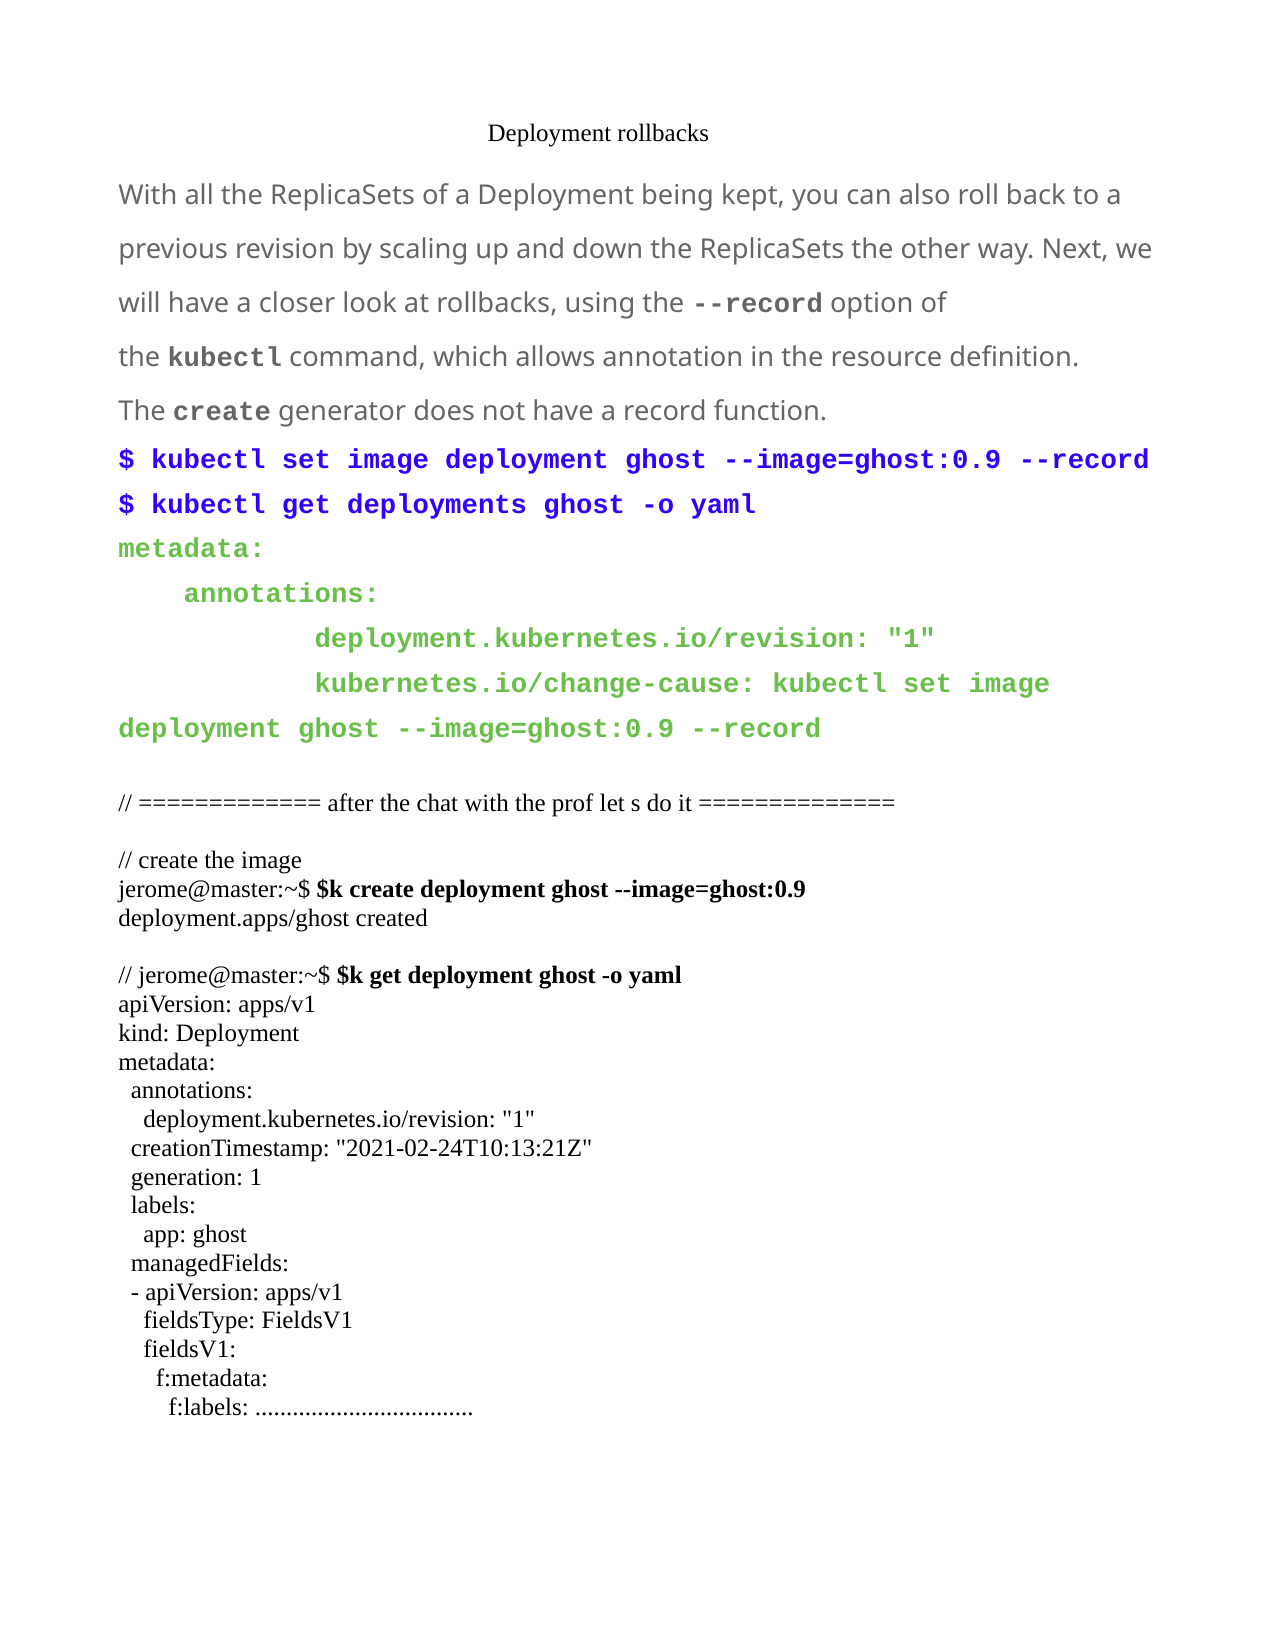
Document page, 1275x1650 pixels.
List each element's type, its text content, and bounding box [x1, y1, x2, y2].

text $ kubectl set image deployment ghost --image=ghost:0.9 --record $ kubectl get deployments ghost -o yaml metadata: annotations: deployment.kubernetes.io/revision: "1" kubernetes.io/change-cause: kubectl set image deployment ghost --image=ghost:0.9 --record [118, 446, 1157, 745]
text // ============= after the chat with the prof let s do it ============== [118, 788, 1157, 817]
text // create the image [118, 845, 1157, 874]
text deployment.apps/ghost created [118, 903, 1157, 932]
text labels: [118, 1190, 1157, 1219]
text Deployment rollbacks [118, 118, 1157, 147]
text managedFields: [118, 1248, 1157, 1277]
text fieldsType: FieldsV1 [118, 1305, 1157, 1334]
text With all the ReplicaSets of a Deployment being kept, you can also roll back to a previous revision by scaling up and down the ReplicaSets the other way. Next, we will have a closer look at rollbacks, using the --record option of the kubectl command, which allows annotation in the resource definition. The create generator does not have a record function. [118, 176, 1157, 429]
text metadata: [118, 1047, 1157, 1075]
text generation: 1 [118, 1162, 1157, 1190]
text jerome@master:~$ $k create deployment ghost --image=ghost:0.9 [118, 874, 1157, 903]
text f:labels: ................................... [118, 1392, 1157, 1420]
text kind: Deployment [118, 1018, 1157, 1047]
text creationTimestamp: "2021-02-24T10:13:21Z" [118, 1133, 1157, 1162]
text apiVersion: apps/v1 [118, 989, 1157, 1018]
text app: ghost [118, 1219, 1157, 1248]
text // jerome@master:~$ $k get deployment ghost -o yaml [118, 960, 1157, 989]
text - apiVersion: apps/v1 [118, 1277, 1157, 1305]
text f:metadata: [118, 1363, 1157, 1392]
text deployment.kubernetes.io/revision: "1" [118, 1104, 1157, 1133]
text annotations: [118, 1075, 1157, 1104]
text fieldsV1: [118, 1334, 1157, 1363]
